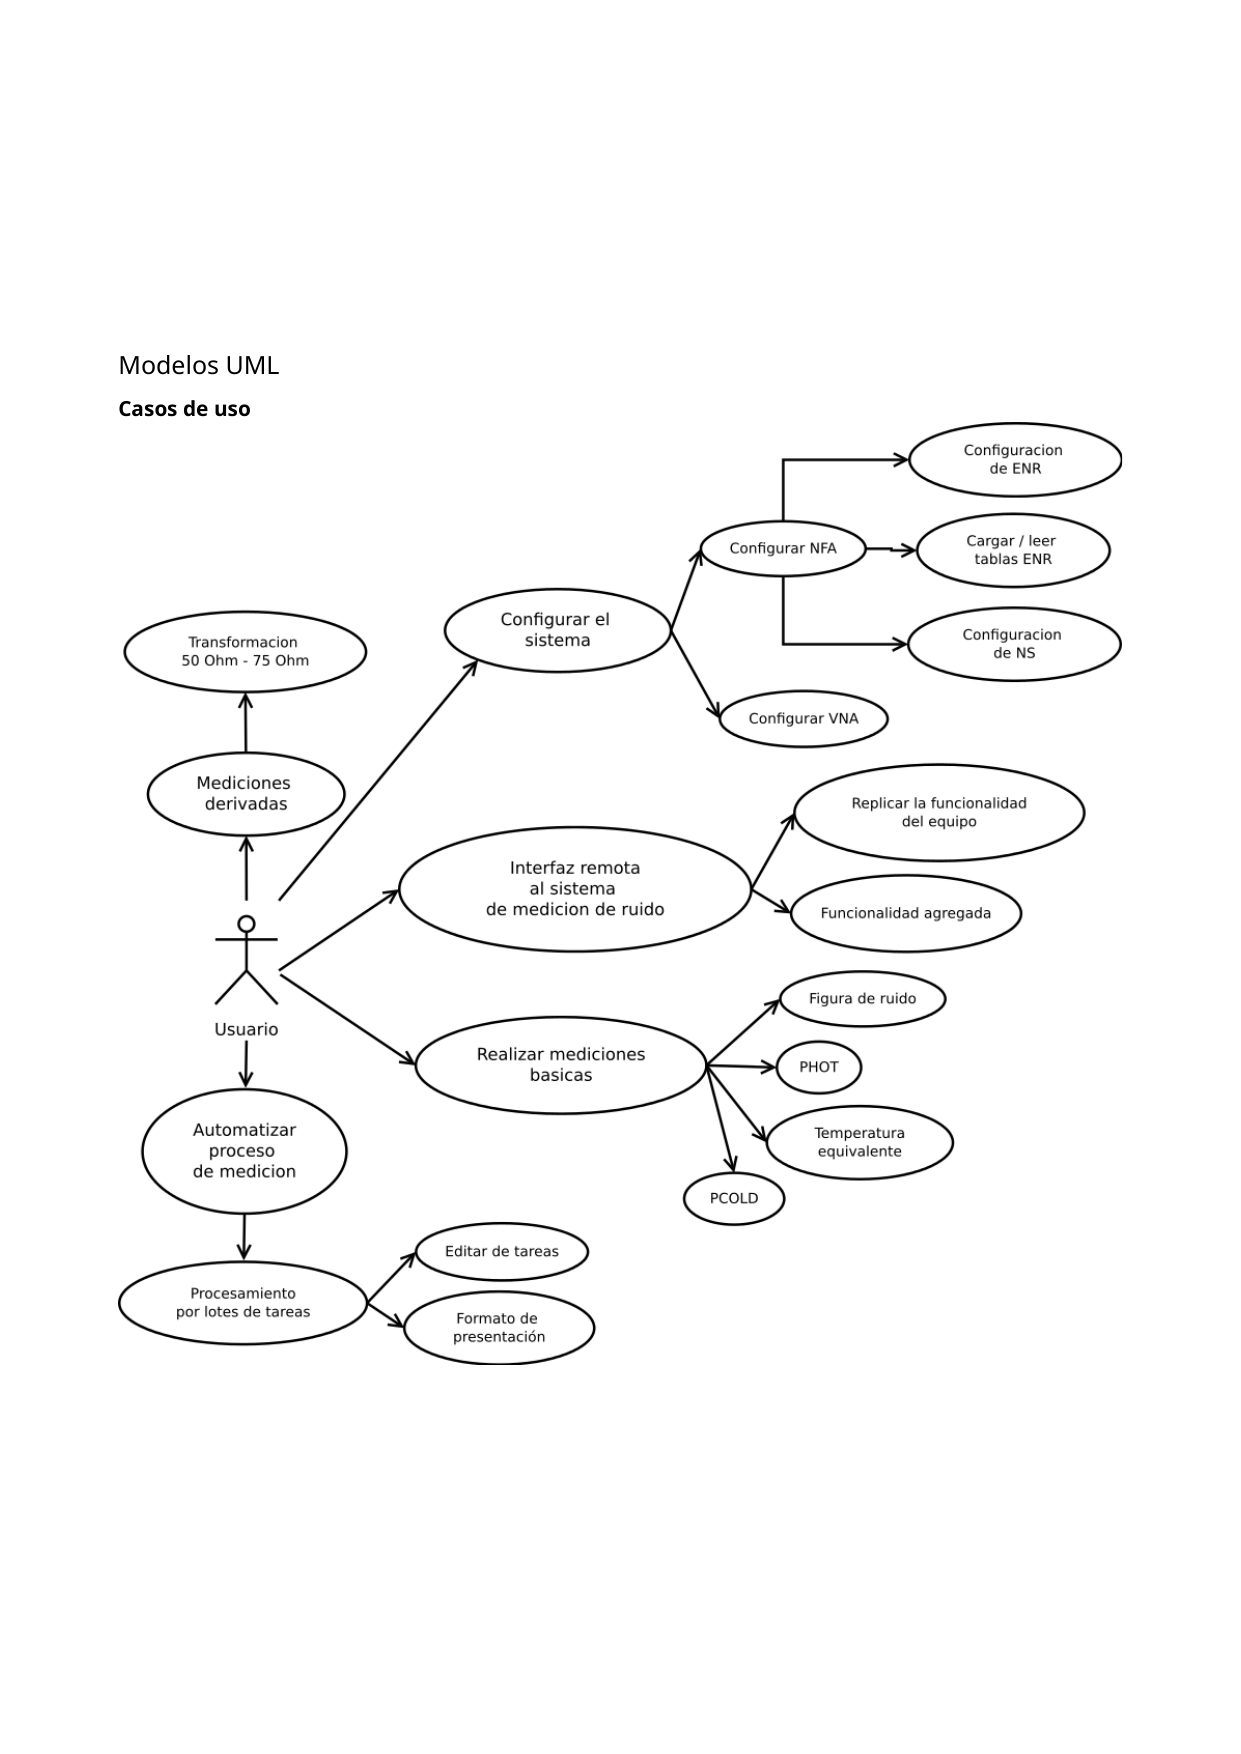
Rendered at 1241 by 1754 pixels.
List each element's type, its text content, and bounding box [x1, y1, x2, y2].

picture [118, 422, 1123, 1365]
text Modelos UML [118, 348, 1122, 382]
text Casos de uso [118, 394, 1122, 422]
